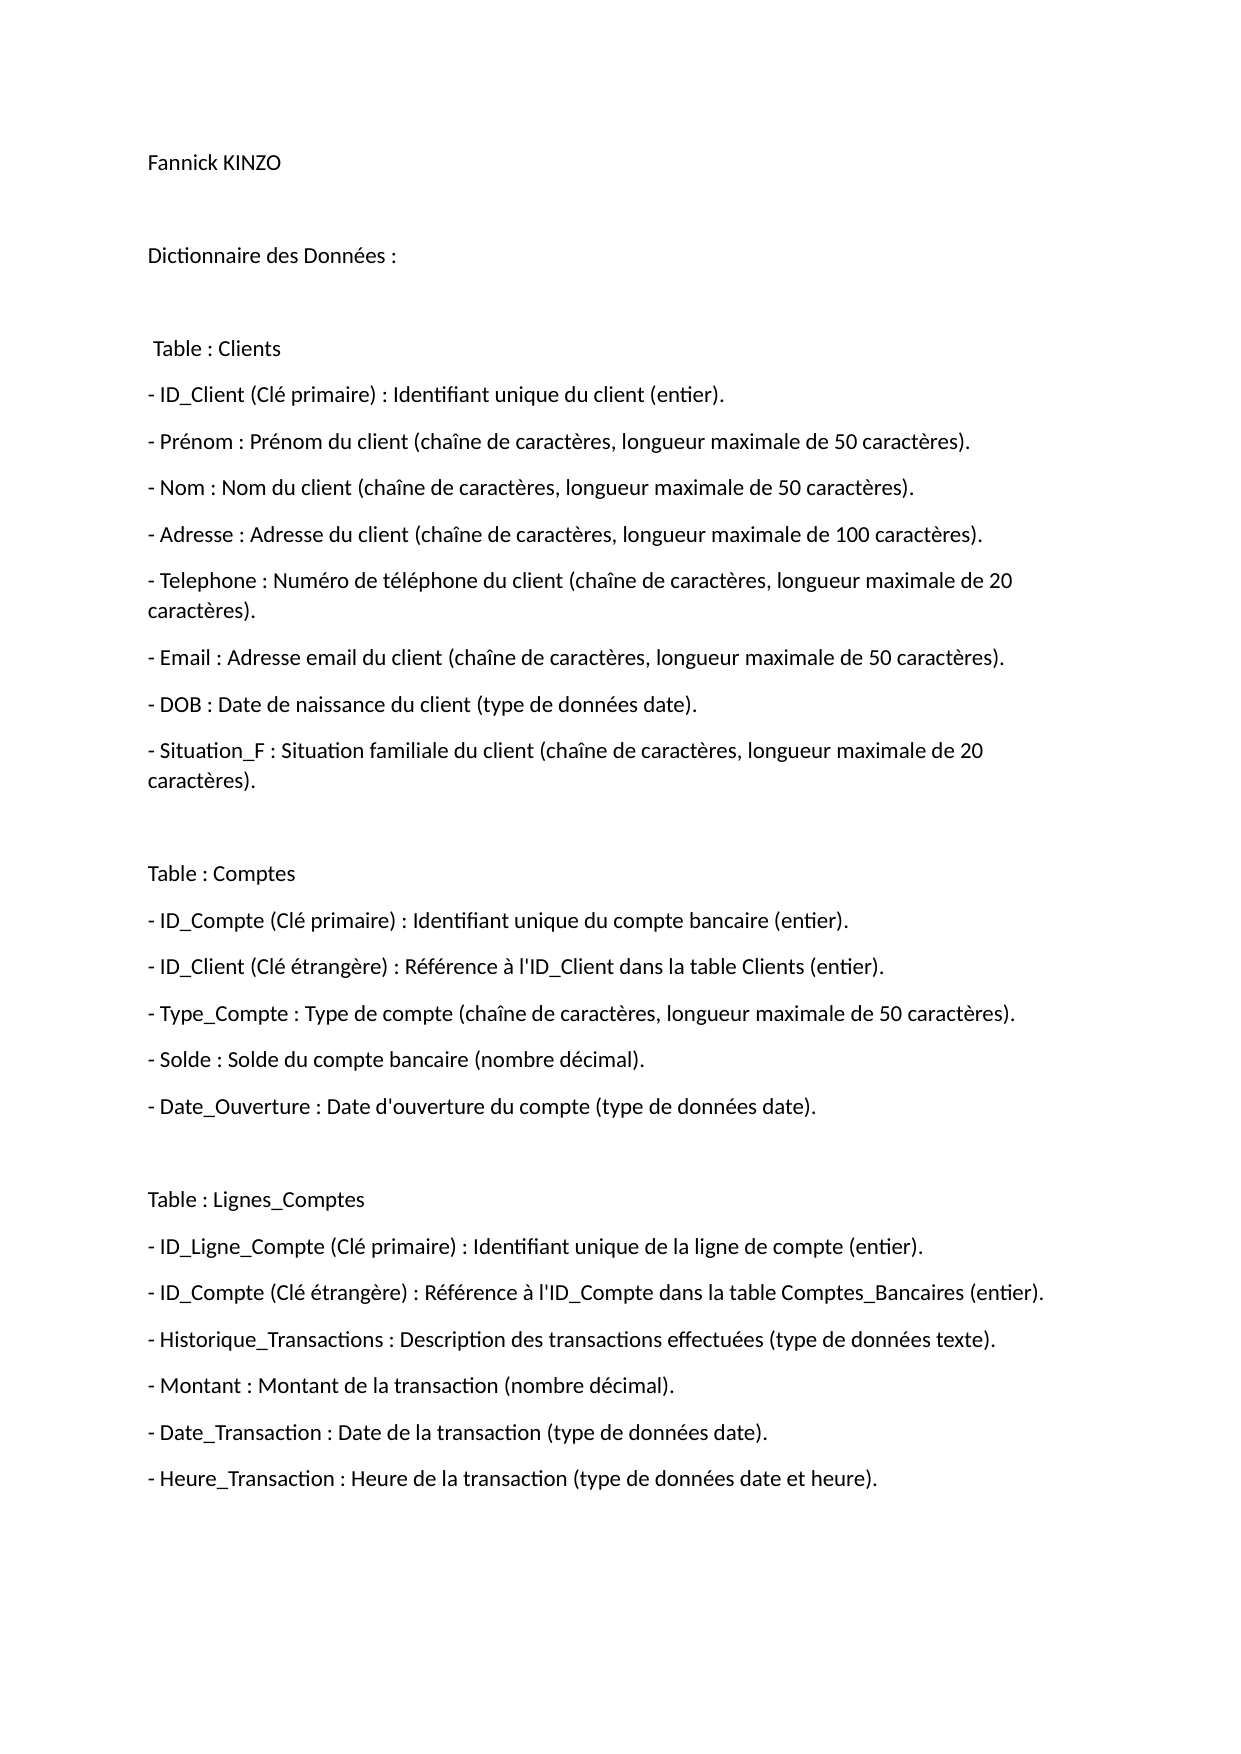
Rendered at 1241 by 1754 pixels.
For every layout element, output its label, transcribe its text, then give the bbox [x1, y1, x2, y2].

text Dictionnaire des Données : [148, 241, 1093, 269]
text - Date_Transaction : Date de la transaction (type de données date). [148, 1418, 1093, 1446]
text - ID_Compte (Clé primaire) : Identifiant unique du compte bancaire (entier). [148, 906, 1093, 934]
text - Prénom : Prénom du client (chaîne de caractères, longueur maximale de 50 caractères). [148, 427, 1093, 455]
text Table : Comptes [148, 859, 1093, 887]
text - Situation_F : Situation familiale du client (chaîne de caractères, longueur maximale de 20 caractères). [148, 736, 1093, 794]
text Fannick KINZO [148, 148, 1093, 176]
text - Email : Adresse email du client (chaîne de caractères, longueur maximale de 50 caractères). [148, 643, 1093, 671]
text - Historique_Transactions : Description des transactions effectuées (type de données texte). [148, 1325, 1093, 1353]
text - Nom : Nom du client (chaîne de caractères, longueur maximale de 50 caractères). [148, 473, 1093, 502]
text - ID_Client (Clé étrangère) : Référence à l'ID_Client dans la table Clients (entier). [148, 952, 1093, 980]
text Table : Lignes_Comptes [148, 1185, 1093, 1213]
text Table : Clients [148, 334, 1093, 362]
text - DOB : Date de naissance du client (type de données date). [148, 690, 1093, 718]
text - ID_Ligne_Compte (Clé primaire) : Identifiant unique de la ligne de compte (entier). [148, 1232, 1093, 1260]
text - Montant : Montant de la transaction (nombre décimal). [148, 1371, 1093, 1399]
text - ID_Client (Clé primaire) : Identifiant unique du client (entier). [148, 380, 1093, 408]
text - Type_Compte : Type de compte (chaîne de caractères, longueur maximale de 50 caractères). [148, 999, 1093, 1027]
text - Telephone : Numéro de téléphone du client (chaîne de caractères, longueur maximale de 20 caractères). [148, 567, 1093, 624]
text - Heure_Transaction : Heure de la transaction (type de données date et heure). [148, 1464, 1093, 1493]
text - ID_Compte (Clé étrangère) : Référence à l'ID_Compte dans la table Comptes_Bancaires (entier). [148, 1278, 1093, 1306]
text - Date_Ouverture : Date d'ouverture du compte (type de données date). [148, 1092, 1093, 1120]
text - Adresse : Adresse du client (chaîne de caractères, longueur maximale de 100 caractères). [148, 520, 1093, 548]
text - Solde : Solde du compte bancaire (nombre décimal). [148, 1046, 1093, 1073]
